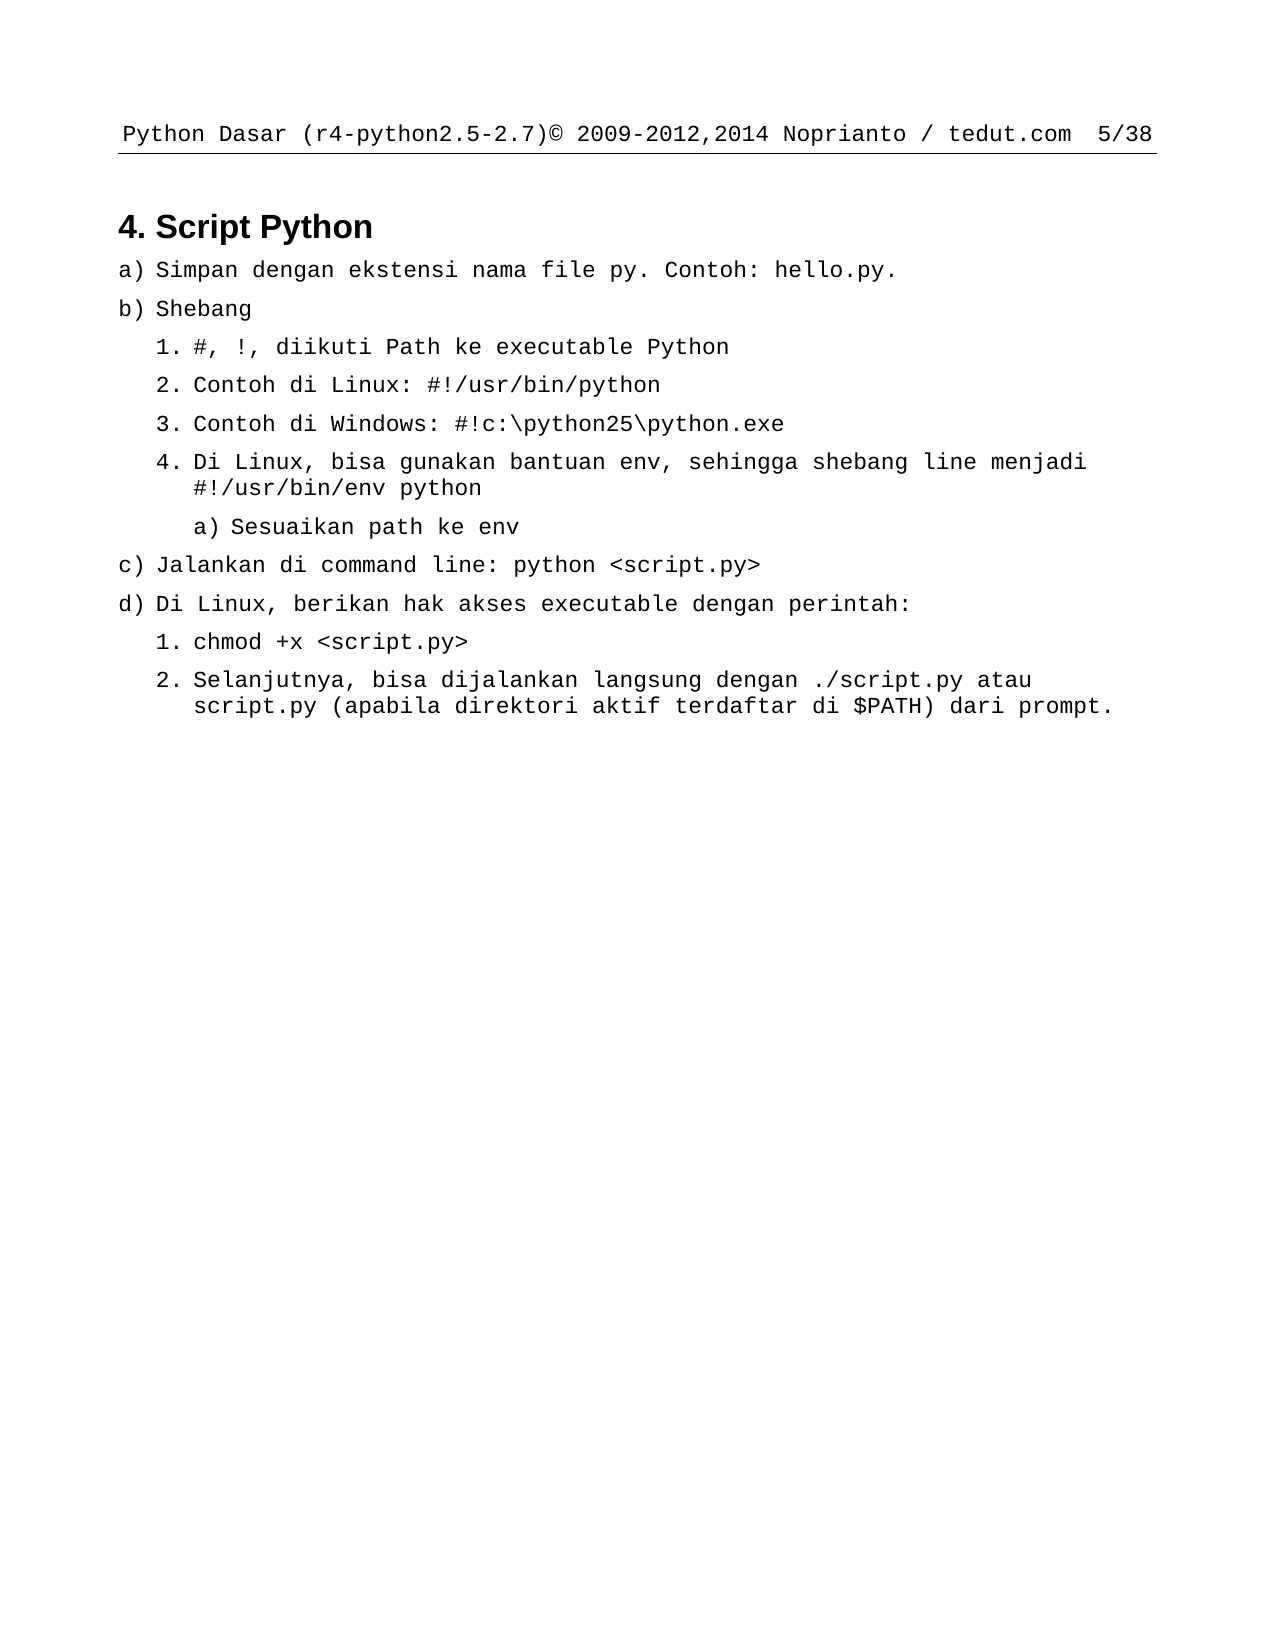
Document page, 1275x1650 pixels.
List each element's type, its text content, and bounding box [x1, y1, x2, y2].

list #, !, diikuti Path ke executable Python [156, 335, 1157, 361]
list Shebang [118, 297, 1157, 323]
list Selanjutnya, bisa dijalankan langsung dengan ./script.py atau script.py (apabila direktori aktif terdaftar di $PATH) dari prompt. [156, 669, 1157, 721]
list chmod +x <script.py> [156, 630, 1157, 656]
list Contoh di Linux: #!/usr/bin/python [156, 374, 1157, 400]
list Contoh di Windows: #!c:\python25\python.exe [156, 412, 1157, 438]
list Simpan dengan ekstensi nama file py. Contoh: hello.py. [118, 258, 1157, 284]
subtitle 4. Script Python [118, 207, 1157, 246]
list Sesuaikan path ke env [193, 515, 1157, 541]
list Di Linux, bisa gunakan bantuan env, sehingga shebang line menjadi #!/usr/bin/env python [156, 451, 1157, 503]
list Jalankan di command line: python <script.py> [118, 553, 1157, 579]
list Di Linux, berikan hak akses executable dengan perintah: [118, 592, 1157, 618]
